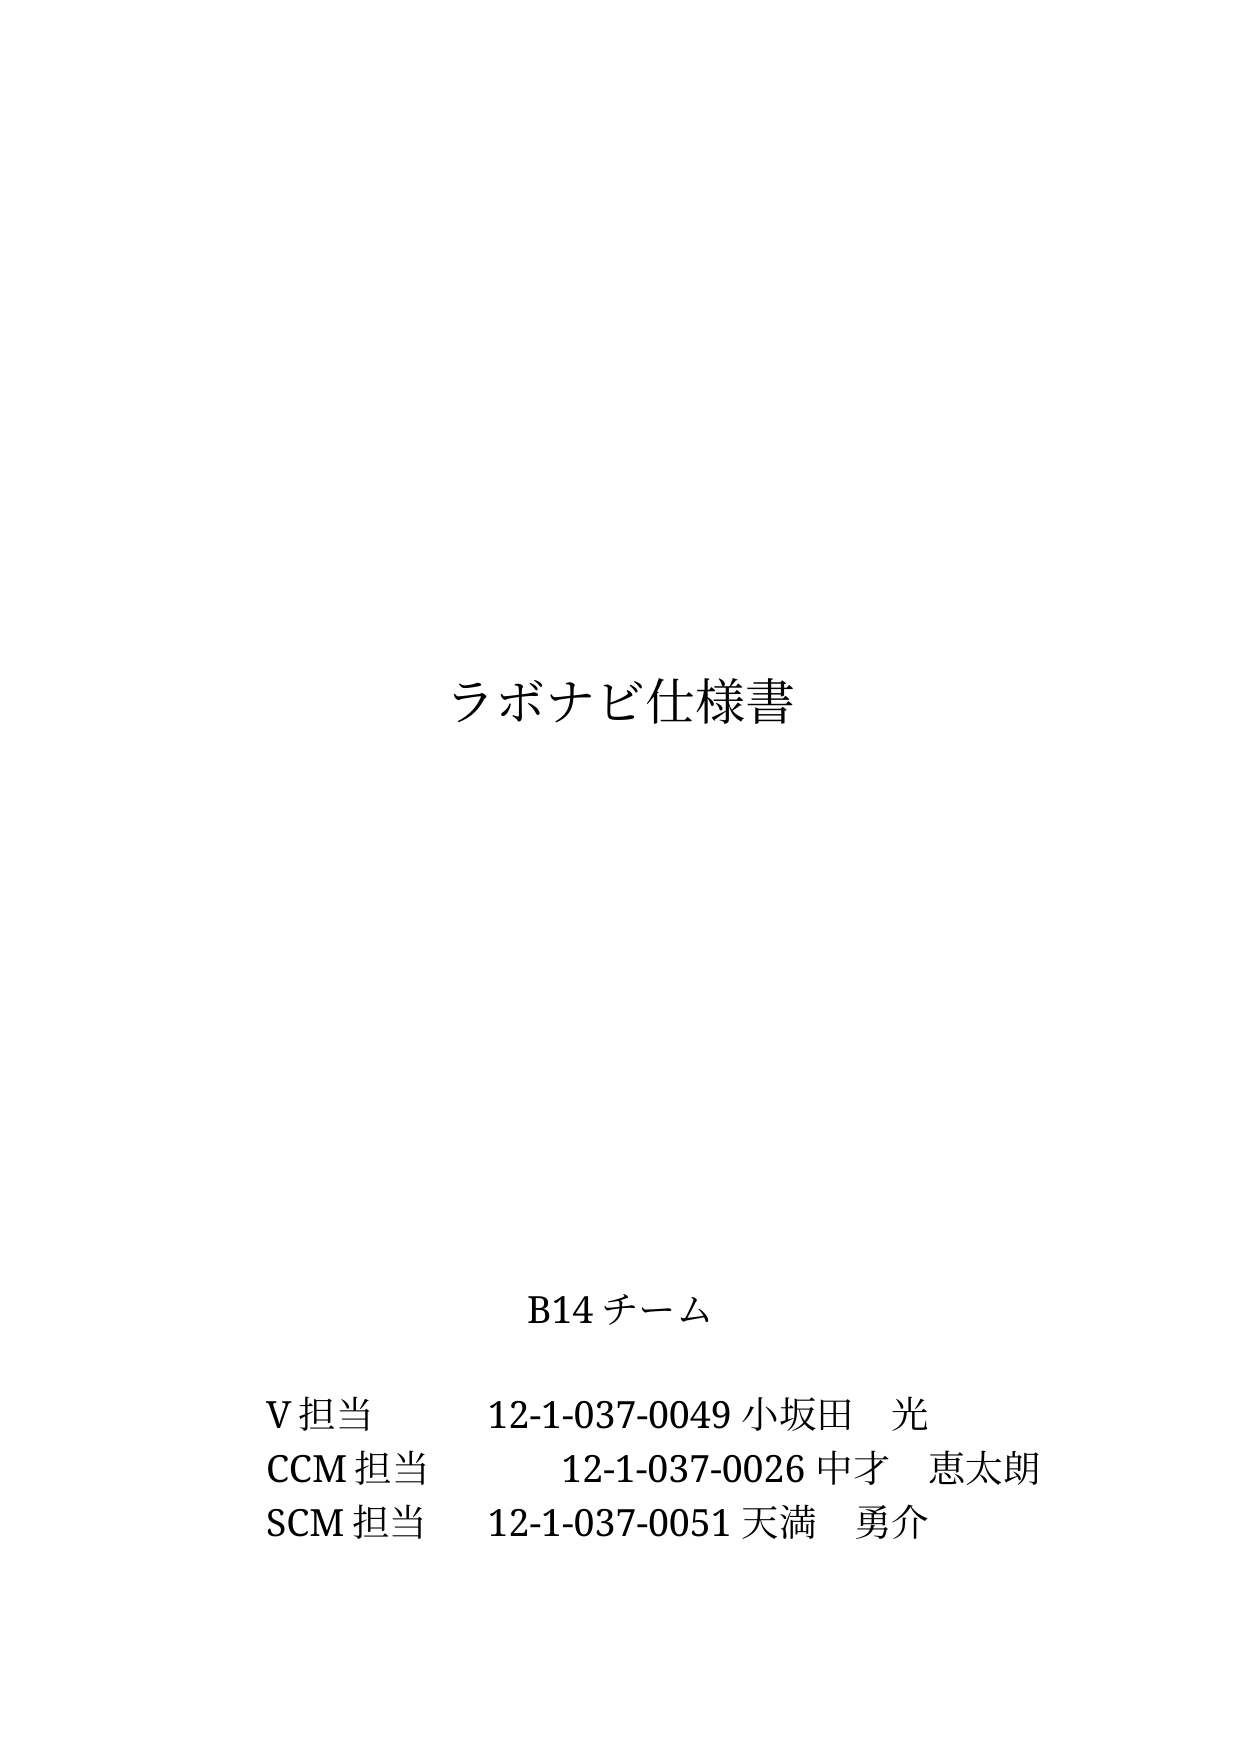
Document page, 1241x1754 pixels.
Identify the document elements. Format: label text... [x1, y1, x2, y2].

text V担当 12-1-037-0049 小坂田 光 [118, 1385, 1122, 1439]
text B14チーム [118, 1280, 1122, 1334]
text SCM担当 12-1-037-0051 天満 勇介 [118, 1493, 1122, 1547]
text CCM担当 12-1-037-0026 中才 恵太朗 [118, 1439, 1122, 1493]
text ラボナビ仕様書 [118, 663, 1122, 735]
